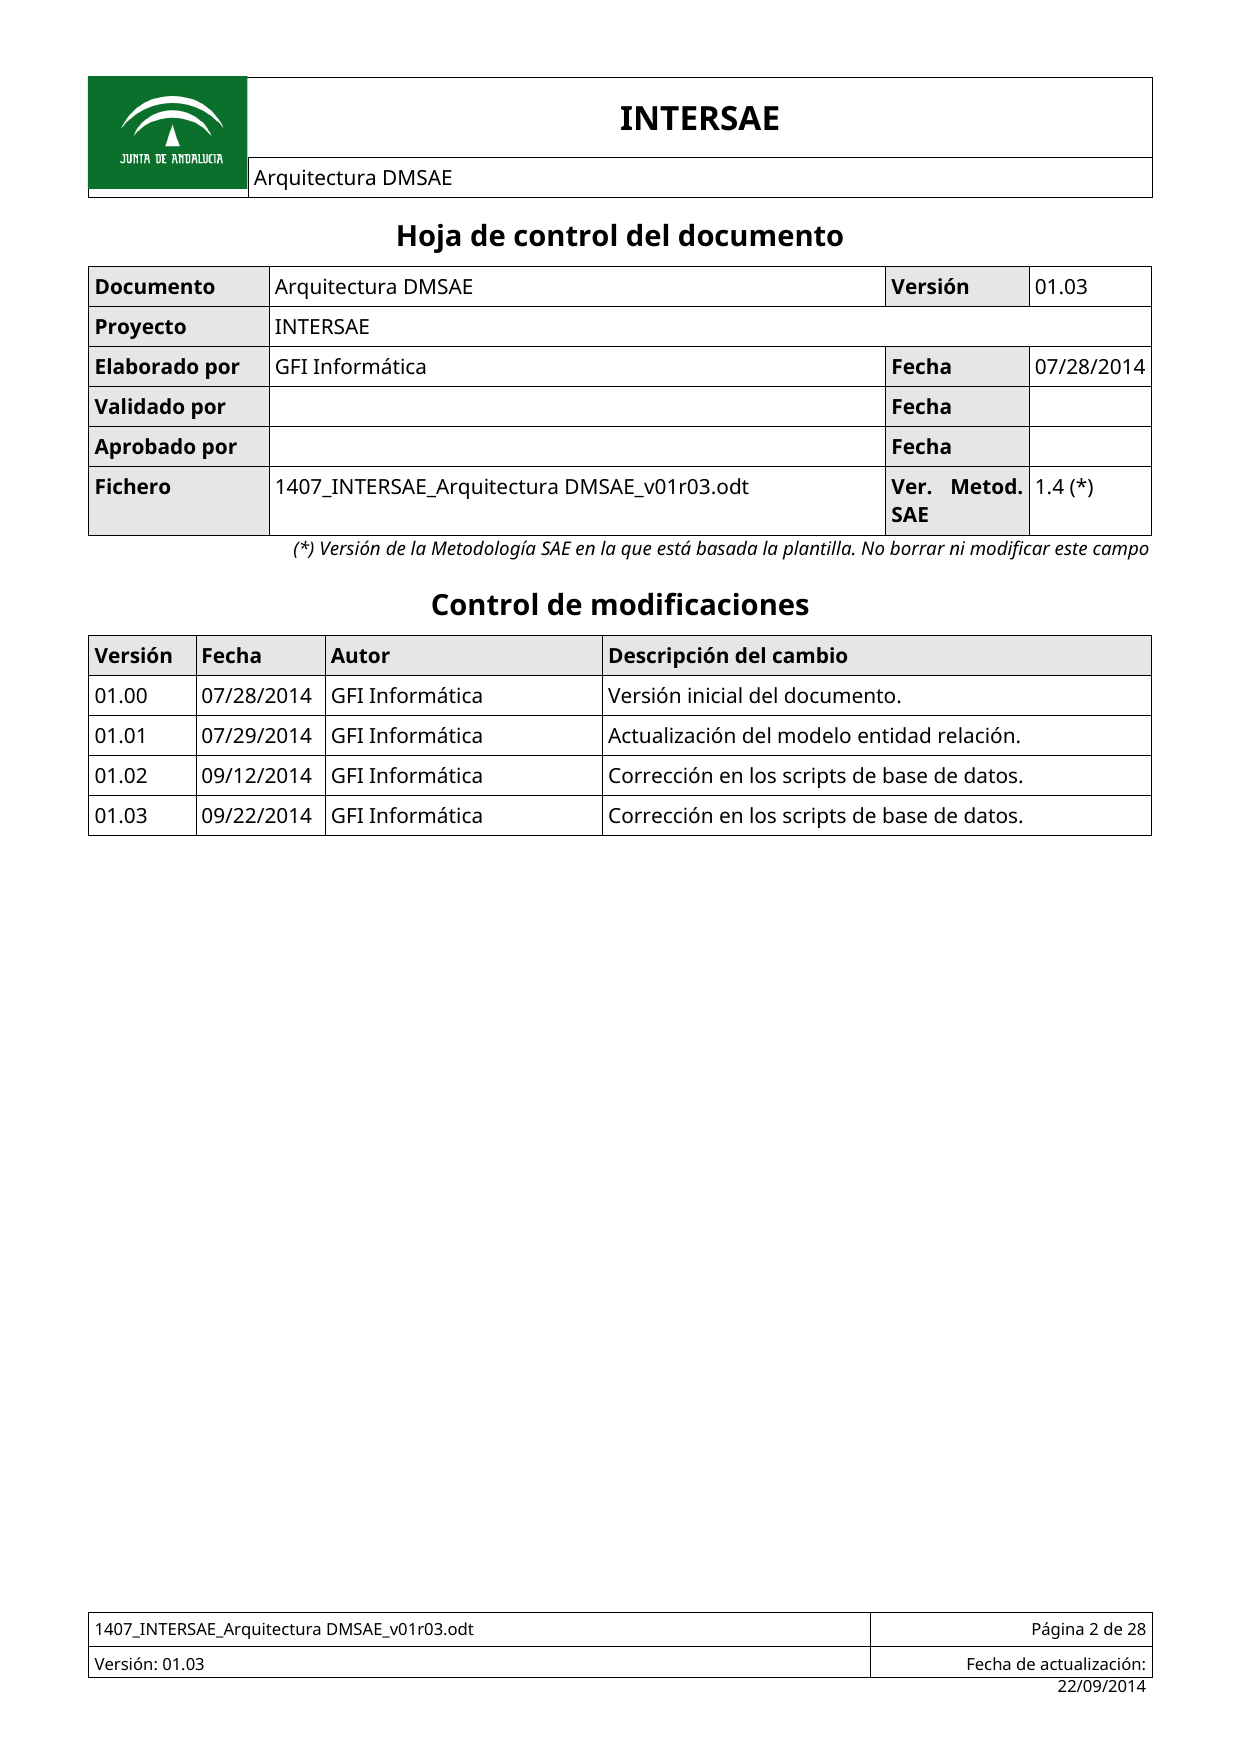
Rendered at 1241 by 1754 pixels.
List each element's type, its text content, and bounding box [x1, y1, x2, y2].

table_cell Corrección en los scripts de base de datos. [603, 796, 1151, 835]
table_cell Elaborado por [89, 347, 269, 386]
table_header Fecha [197, 636, 325, 675]
table_cell 22/09/2014 [197, 796, 325, 835]
table_header Versión [89, 636, 196, 675]
table_cell Corrección en los scripts de base de datos. [603, 756, 1151, 795]
subtitle Hoja de control del documento [88, 215, 1152, 254]
subtitle (*) Versión de la Metodología SAE en la que está basada la plantilla. No borrar ni modificar este campo [88, 536, 1152, 560]
table_header Versión [886, 267, 1029, 306]
table_cell 01.00 [89, 676, 196, 715]
table_cell 1407_INTERSAE_Arquitectura DMSAE_v01r03.odt [270, 467, 885, 535]
table_cell Fecha [886, 347, 1029, 386]
subtitle Control de modificaciones [88, 584, 1152, 624]
table_cell Versión inicial del documento. [603, 676, 1151, 715]
table_cell 01.01 [89, 716, 196, 755]
table_cell 28/07/2014 [197, 676, 325, 715]
table_cell 01.02 [89, 756, 196, 795]
table_cell Fecha [886, 427, 1029, 466]
table_cell Ver. Metod. SAE [886, 467, 1029, 535]
table_cell [270, 427, 885, 466]
table_cell Aprobado por [89, 427, 269, 466]
table_cell Validado por [89, 387, 269, 426]
table_header Arquitectura DMSAE [270, 267, 885, 306]
table_header Documento [89, 267, 269, 306]
table_cell Fichero [89, 467, 269, 535]
table_cell GFI Informática [270, 347, 885, 386]
table_cell [270, 387, 885, 426]
table_cell 29/07/2014 [197, 716, 325, 755]
table_cell 01.03 [89, 796, 196, 835]
table_cell [1030, 427, 1151, 466]
table_header Descripción del cambio [603, 636, 1151, 675]
table_cell 1.4 (*) [1030, 467, 1151, 535]
table_cell GFI Informática [326, 756, 602, 795]
table_cell 12/09/2014 [197, 756, 325, 795]
picture [87, 76, 248, 189]
table_header Autor [326, 636, 602, 675]
table_cell Actualización del modelo entidad relación. [603, 716, 1151, 755]
table_cell [1030, 387, 1151, 426]
table_cell Fecha [886, 387, 1029, 426]
table_cell GFI Informática [326, 676, 602, 715]
table_header 01.03 [1030, 267, 1151, 306]
table_cell GFI Informática [326, 716, 602, 755]
table_cell GFI Informática [326, 796, 602, 835]
table_cell INTERSAE [270, 307, 1151, 346]
table_cell 28/07/2014 [1030, 347, 1151, 386]
table_cell Proyecto [89, 307, 269, 346]
